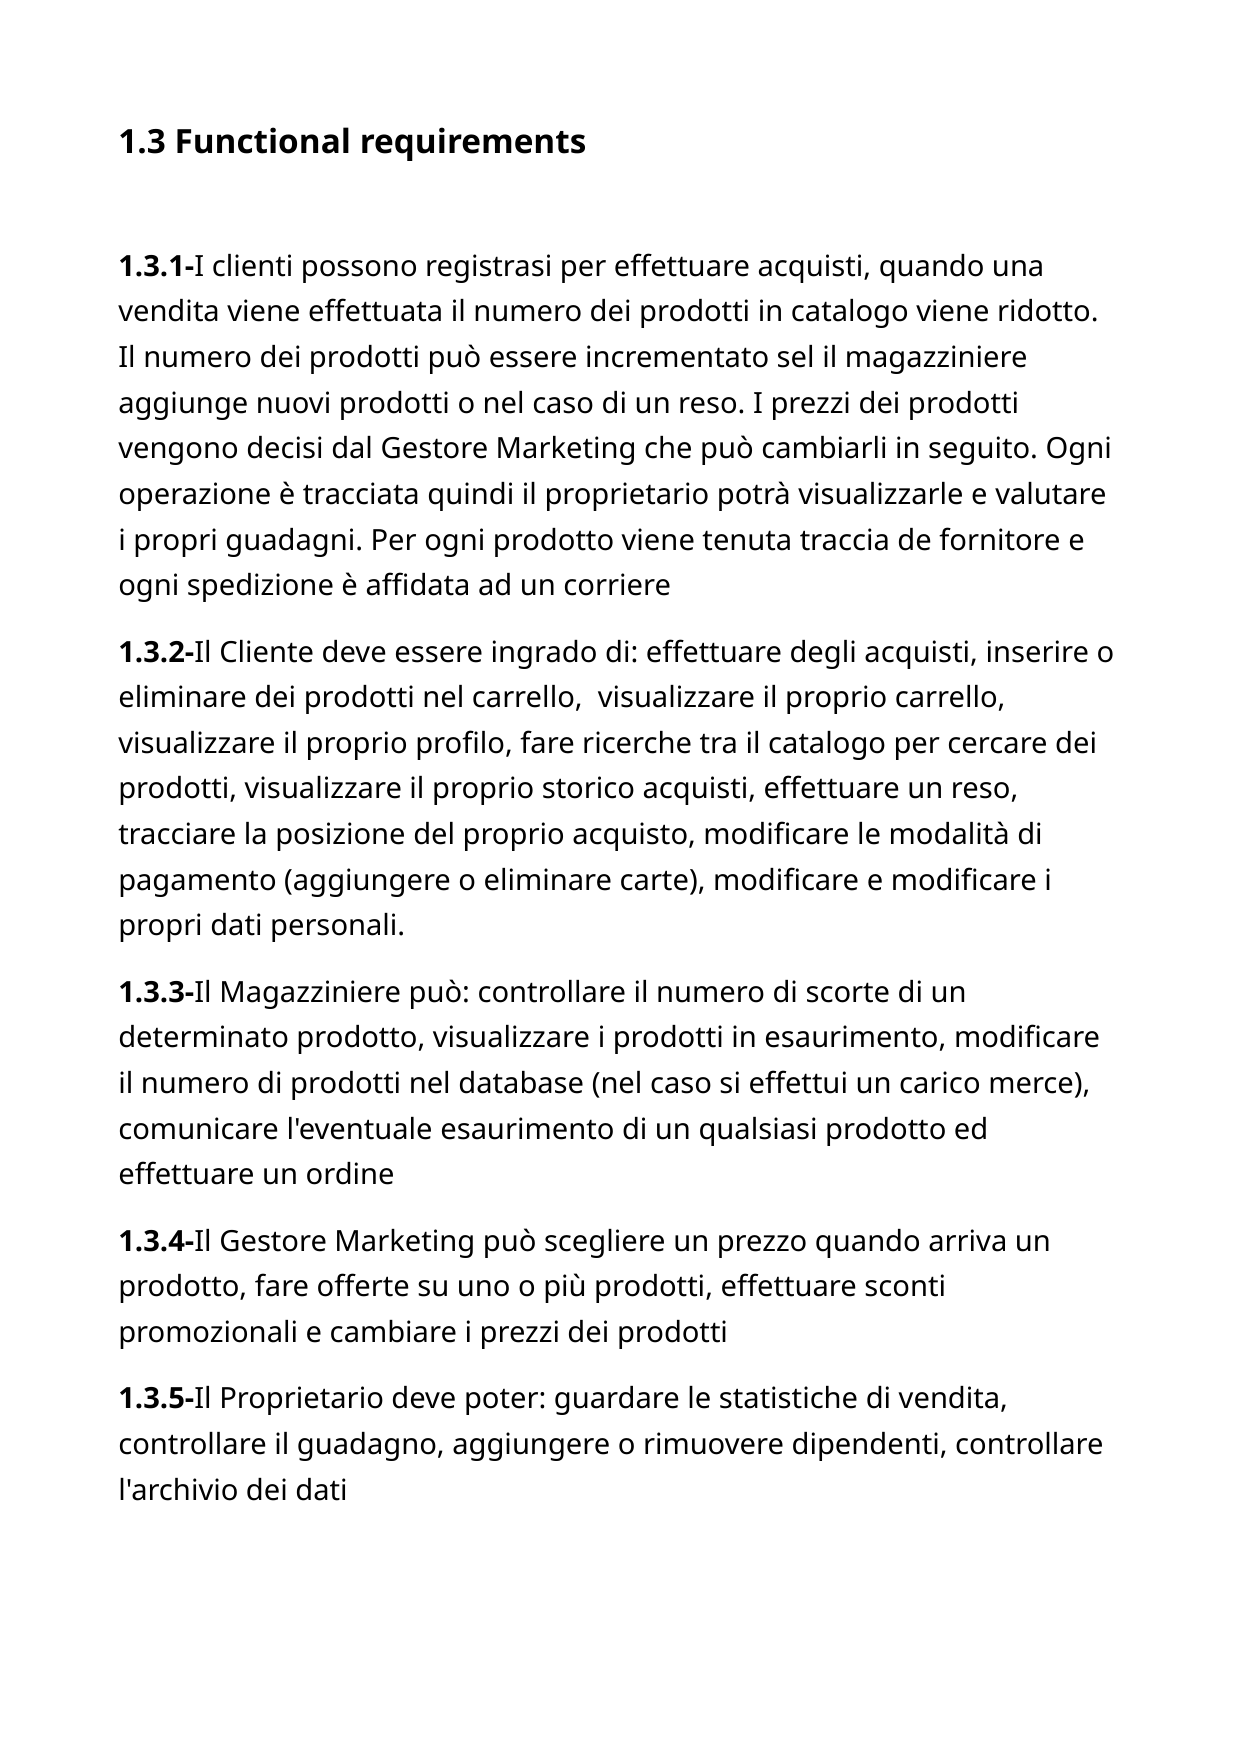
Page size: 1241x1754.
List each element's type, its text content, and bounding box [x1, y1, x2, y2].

text 1.3.5-Il Proprietario deve poter: guardare le statistiche di vendita, controllare il guadagno, aggiungere o rimuovere dipendenti, controllare l'archivio dei dati [118, 1378, 1122, 1509]
text 1.3.2-Il Cliente deve essere ingrado di: effettuare degli acquisti, inserire o eliminare dei prodotti nel carrello, visualizzare il proprio carrello, visualizzare il proprio profilo, fare ricerche tra il catalogo per cercare dei prodotti, visualizzare il proprio storico acquisti, effettuare un reso, tracciare la posizione del proprio acquisto, modificare le modalità di pagamento (aggiungere o eliminare carte), modificare e modificare i propri dati personali. [118, 631, 1122, 944]
text 1.3.3-Il Magazziniere può: controllare il numero di scorte di un determinato prodotto, visualizzare i prodotti in esaurimento, modificare il numero di prodotti nel database (nel caso si effettui un carico merce), comunicare l'eventuale esaurimento di un qualsiasi prodotto ed effettuare un ordine [118, 971, 1122, 1193]
text 1.3.4-Il Gestore Marketing può scegliere un prezzo quando arriva un prodotto, fare offerte su uno o più prodotti, effettuare sconti promozionali e cambiare i prezzi dei prodotti [118, 1220, 1122, 1351]
text 1.3.1-I clienti possono registrasi per effettuare acquisti, quando una vendita viene effettuata il numero dei prodotti in catalogo viene ridotto. Il numero dei prodotti può essere incrementato sel il magazziniere aggiunge nuovi prodotti o nel caso di un reso. I prezzi dei prodotti vengono decisi dal Gestore Marketing che può cambiarli in seguito. Ogni operazione è tracciata quindi il proprietario potrà visualizzarle e valutare i propri guadagni. Per ogni prodotto viene tenuta traccia de fornitore e ogni spedizione è affidata ad un corriere [118, 245, 1122, 604]
text 1.3 Functional requirements [118, 118, 1122, 163]
